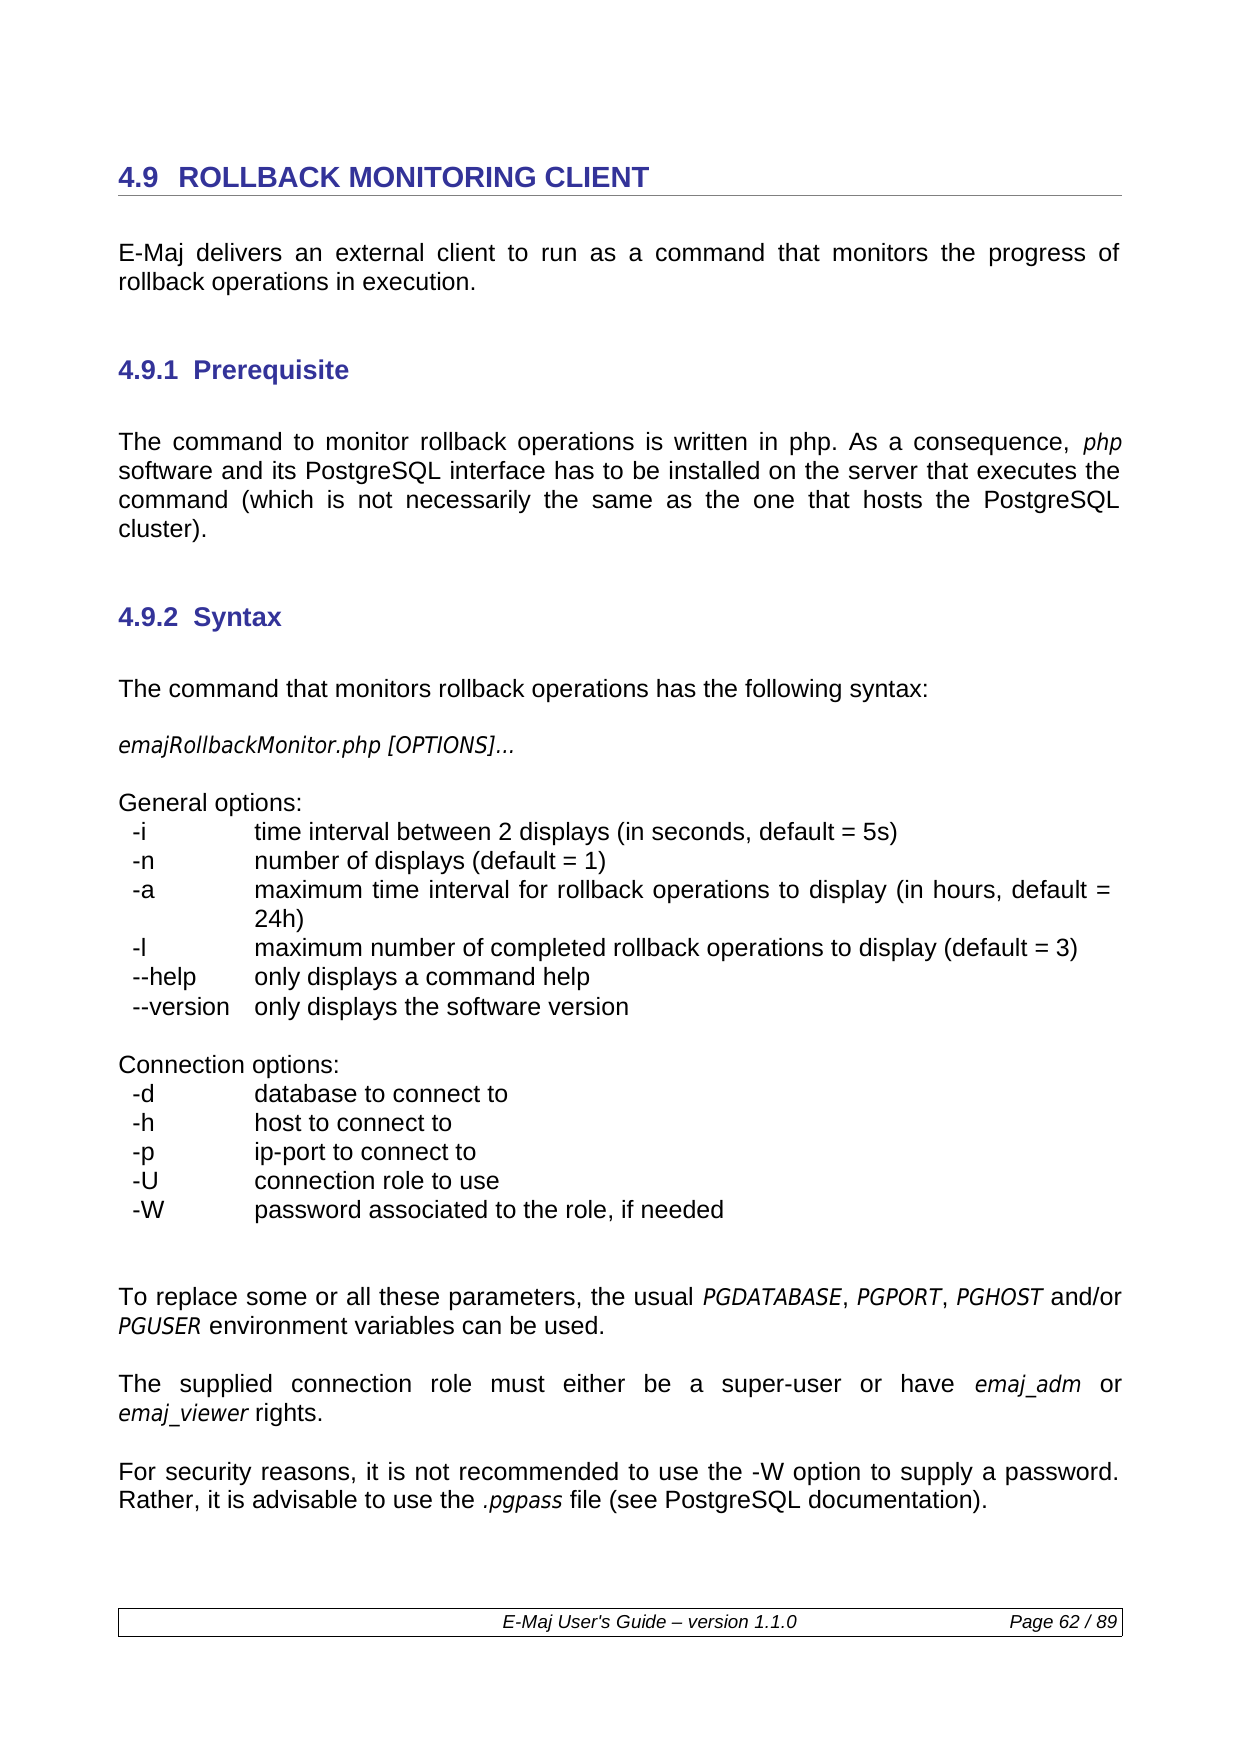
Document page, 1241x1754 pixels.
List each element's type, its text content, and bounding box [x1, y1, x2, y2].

text emajRollbackMonitor.php [OPTIONS]... [118, 732, 1122, 759]
text --help only displays a command help [118, 962, 1122, 991]
text -h host to connect to [118, 1108, 1122, 1137]
text -d database to connect to [118, 1078, 1122, 1108]
text -i time interval between 2 displays (in seconds, default = 5s) [118, 817, 1122, 846]
text --version only displays the software version [118, 991, 1122, 1020]
text The command to monitor rollback operations is written in php. As a consequence, php software and its PostgreSQL interface has to be installed on the server that executes the command (which is not necessarily the same as the one that hosts the PostgreSQL cluster). [118, 427, 1122, 543]
text To replace some or all these parameters, the usual PGDATABASE, PGPORT, PGHOST and/or PGUSER environment variables can be used. [118, 1282, 1122, 1340]
text -U connection role to use [118, 1166, 1122, 1195]
text General options: [118, 788, 1122, 817]
text For security reasons, it is not recommended to use the -W option to supply a password. Rather, it is advisable to use the .pgpass file (see PostgreSQL documentation). [118, 1456, 1122, 1514]
text The command that monitors rollback operations has the following syntax: [118, 674, 1122, 703]
text E-Maj delivers an external client to run as a command that monitors the progress of rollback operations in execution. [118, 238, 1122, 296]
text -n number of displays (default = 1) [118, 846, 1122, 875]
text -a maximum time interval for rollback operations to display (in hours, default = 24h) [118, 875, 1122, 933]
subtitle Rollback monitoring client [118, 160, 1122, 195]
subtitle Prerequisite [118, 354, 1122, 385]
text The supplied connection role must either be a super-user or have emaj_adm or emaj_viewer rights. [118, 1369, 1122, 1427]
text Connection options: [118, 1049, 1122, 1078]
subtitle Syntax [118, 601, 1122, 632]
text -W password associated to the role, if needed [118, 1195, 1122, 1224]
text -l maximum number of completed rollback operations to display (default = 3) [118, 933, 1122, 962]
text -p ip-port to connect to [118, 1137, 1122, 1166]
